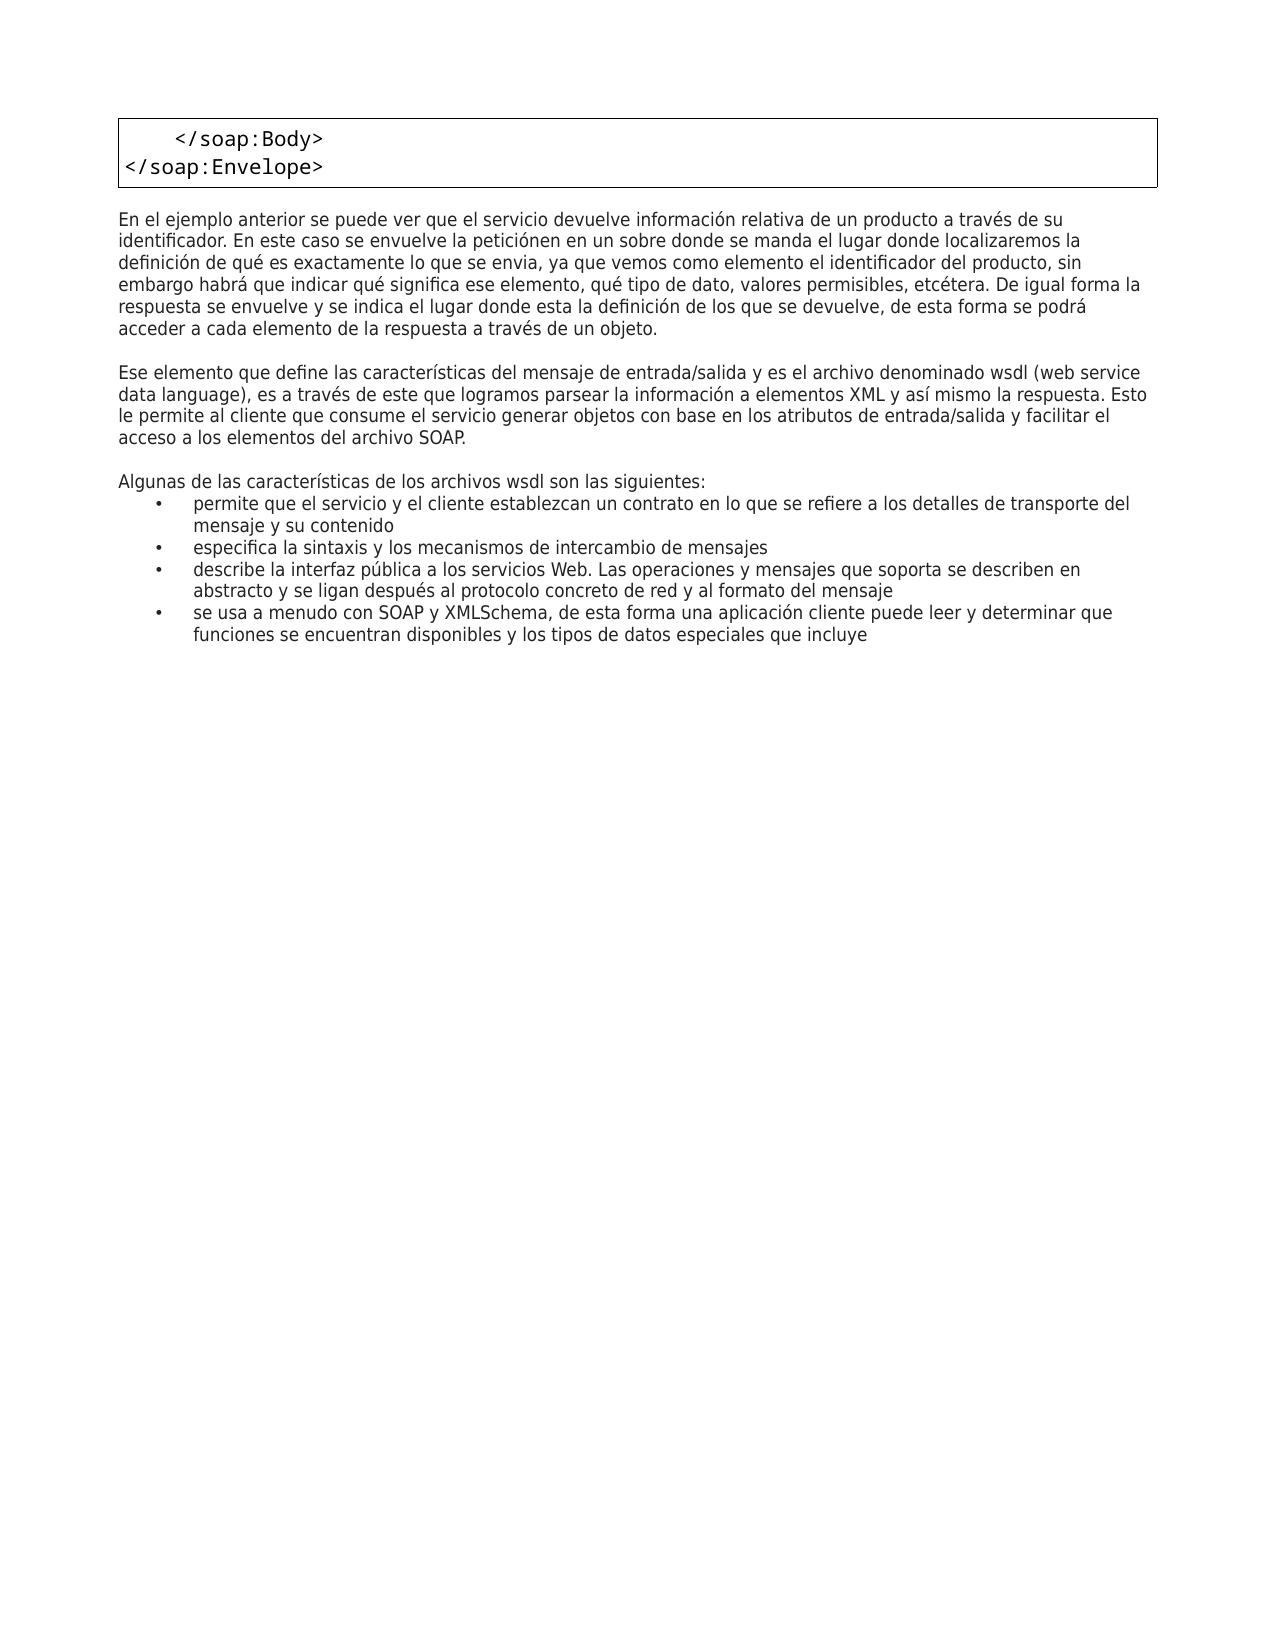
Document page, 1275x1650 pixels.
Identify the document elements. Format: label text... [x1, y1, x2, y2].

text Algunas de las características de los archivos wsdl son las siguientes: [118, 471, 1157, 493]
list especifica la sintaxis y los mecanismos de intercambio de mensajes [156, 537, 1157, 558]
text Ese elemento que define las características del mensaje de entrada/salida y es el archivo denominado wsdl (web service data language), es a través de este que logramos parsear la información a elementos XML y así mismo la respuesta. Esto le permite al cliente que consume el servicio generar objetos con base en los atributos de entrada/salida y facilitar el acceso a los elementos del archivo SOAP. [118, 362, 1157, 449]
table_header </soap:Body> </soap:Envelope> [119, 119, 1157, 187]
text En el ejemplo anterior se puede ver que el servicio devuelve información relativa de un producto a través de su identificador. En este caso se envuelve la peticiónen en un sobre donde se manda el lugar donde localizaremos la definición de qué es exactamente lo que se envia, ya que vemos como elemento el identificador del producto, sin embargo habrá que indicar qué significa ese elemento, qué tipo de dato, valores permisibles, etcétera. De igual forma la respuesta se envuelve y se indica el lugar donde esta la definición de los que se devuelve, de esta forma se podrá acceder a cada elemento de la respuesta a través de un objeto. [118, 208, 1157, 340]
list se usa a menudo con SOAP y XMLSchema, de esta forma una aplicación cliente puede leer y determinar que funciones se encuentran disponibles y los tipos de datos especiales que incluye [156, 602, 1157, 646]
list describe la interfaz pública a los servicios Web. Las operaciones y mensajes que soporta se describen en abstracto y se ligan después al protocolo concreto de red y al formato del mensaje [156, 558, 1157, 602]
list permite que el servicio y el cliente establezcan un contrato en lo que se refiere a los detalles de transporte del mensaje y su contenido [156, 493, 1157, 537]
